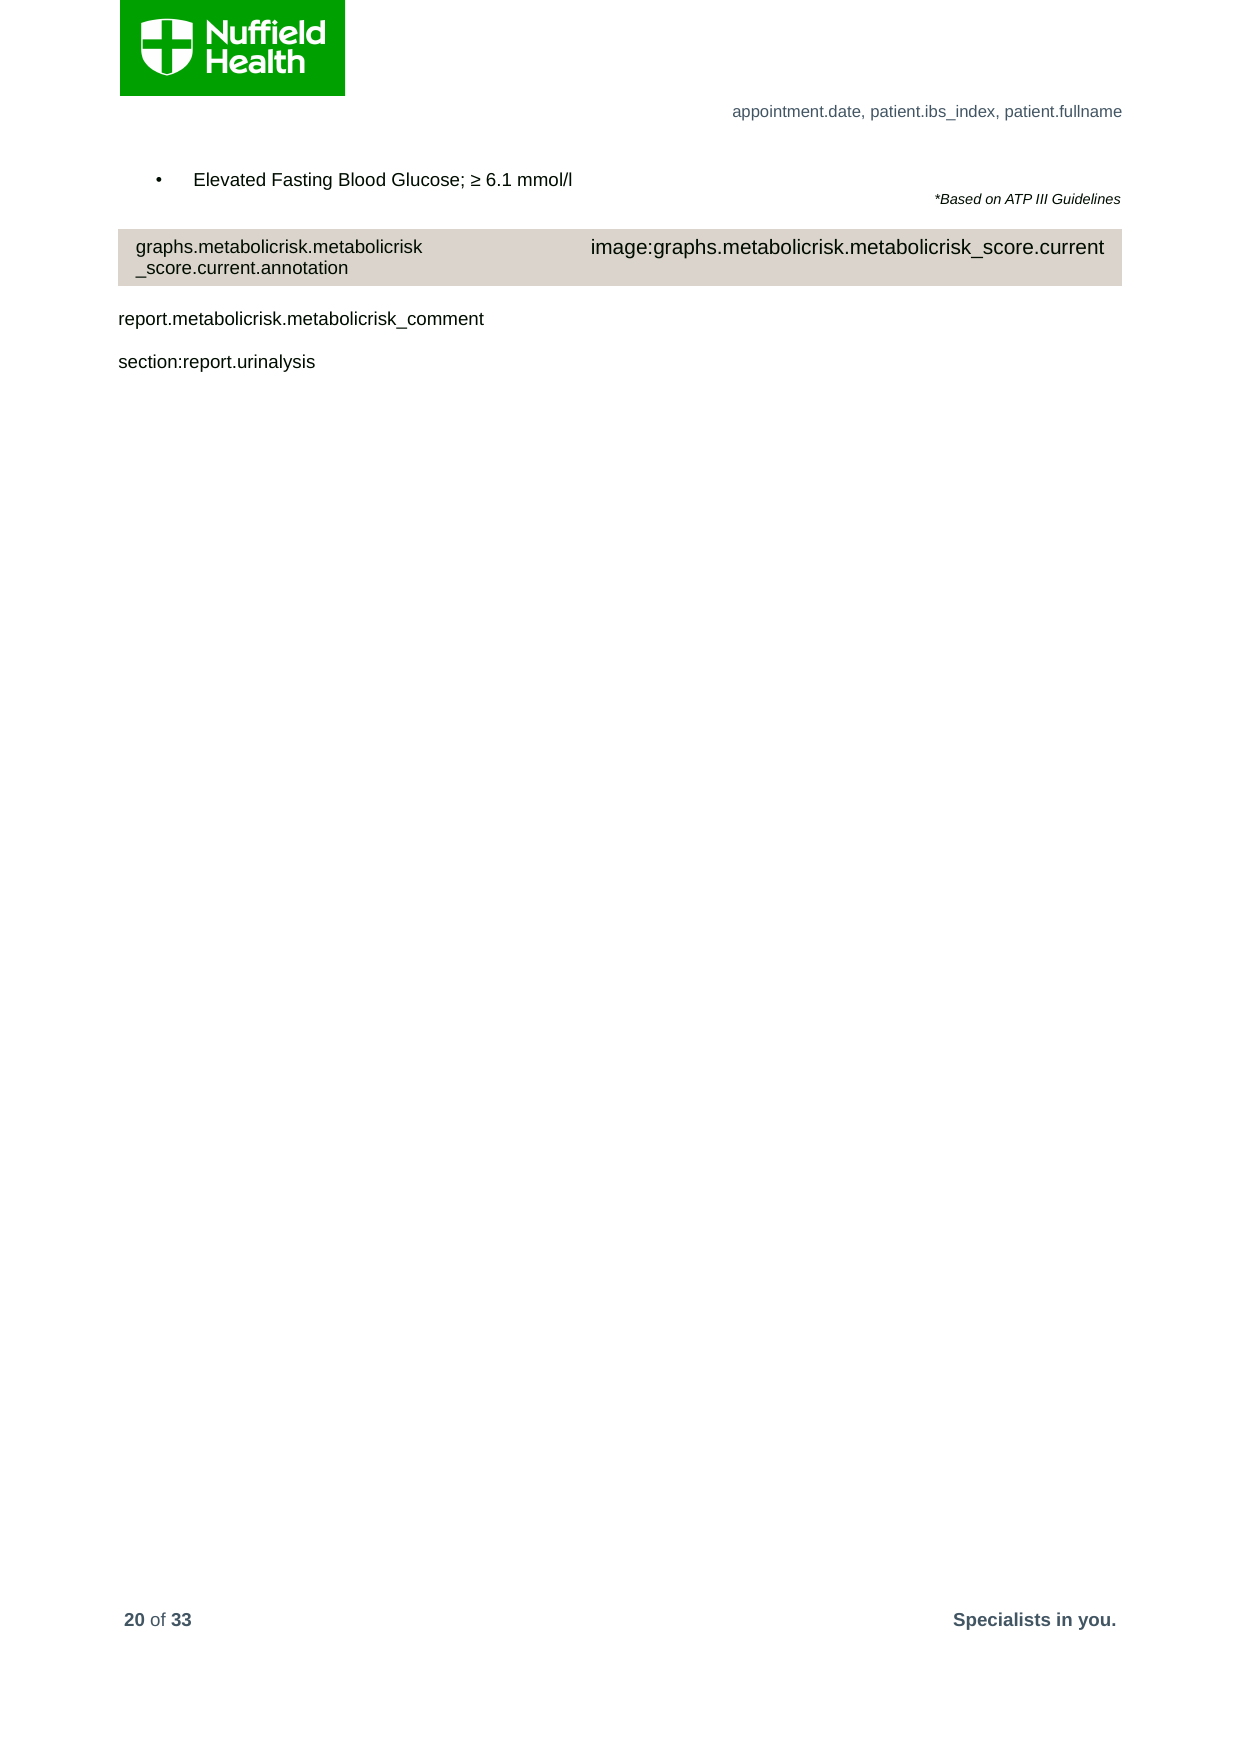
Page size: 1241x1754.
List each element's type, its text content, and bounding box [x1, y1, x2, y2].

table_header graphs.metabolicrisk.metabolicrisk_score.current.annotation [118, 229, 446, 286]
list Elevated Fasting Blood Glucose; ≥ 6.1 mmol/l [156, 169, 1122, 190]
text section:report.urinalysis [118, 350, 1122, 372]
text *Based on ATP III Guidelines [118, 190, 1122, 207]
text report.metabolicrisk.metabolicrisk_comment [118, 307, 1122, 329]
table_header image:graphs.metabolicrisk.metabolicrisk_score.current [446, 229, 1122, 286]
